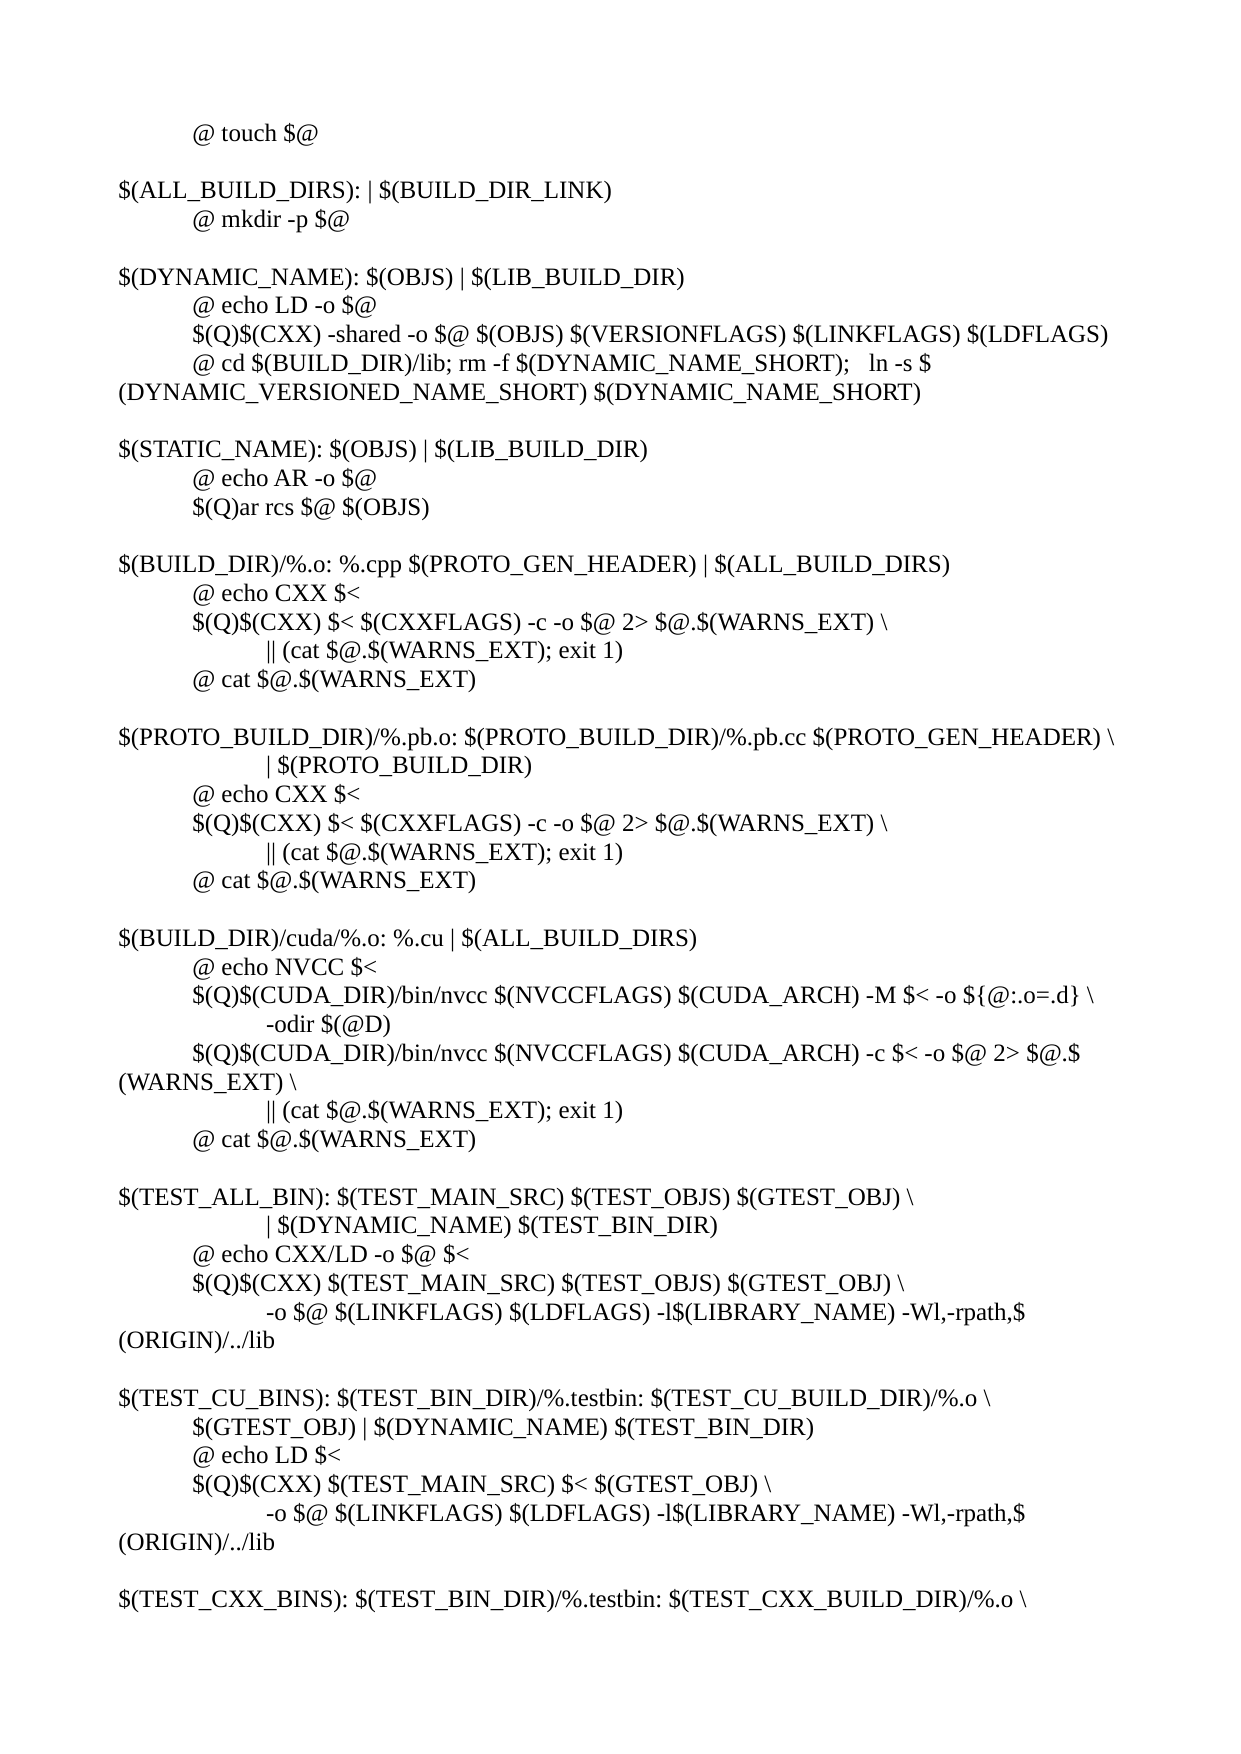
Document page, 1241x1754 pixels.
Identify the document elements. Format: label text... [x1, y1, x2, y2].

text $(Q)$(CXX) $< $(CXXFLAGS) -c -o $@ 2> $@.$(WARNS_EXT) \ [118, 808, 1122, 837]
text @ mkdir -p $@ [118, 204, 1122, 233]
text @ cat $@.$(WARNS_EXT) [118, 664, 1122, 693]
text || (cat $@.$(WARNS_EXT); exit 1) [118, 837, 1122, 866]
text || (cat $@.$(WARNS_EXT); exit 1) [118, 636, 1122, 664]
text $(DYNAMIC_NAME): $(OBJS) | $(LIB_BUILD_DIR) [118, 262, 1122, 291]
text $(Q)$(CXX) $(TEST_MAIN_SRC) $< $(GTEST_OBJ) \ [118, 1469, 1122, 1498]
text @ echo CXX $< [118, 779, 1122, 808]
text $(TEST_ALL_BIN): $(TEST_MAIN_SRC) $(TEST_OBJS) $(GTEST_OBJ) \ [118, 1182, 1122, 1211]
text $(Q)$(CXX) $(TEST_MAIN_SRC) $(TEST_OBJS) $(GTEST_OBJ) \ [118, 1268, 1122, 1297]
text $(TEST_CXX_BINS): $(TEST_BIN_DIR)/%.testbin: $(TEST_CXX_BUILD_DIR)/%.o \ [118, 1584, 1122, 1613]
text $(GTEST_OBJ) | $(DYNAMIC_NAME) $(TEST_BIN_DIR) [118, 1412, 1122, 1441]
text $(Q)$(CUDA_DIR)/bin/nvcc $(NVCCFLAGS) $(CUDA_ARCH) -c $< -o $@ 2> $@.$(WARNS_EXT) \ [118, 1038, 1122, 1096]
text $(BUILD_DIR)/cuda/%.o: %.cu | $(ALL_BUILD_DIRS) [118, 923, 1122, 952]
text $(Q)ar rcs $@ $(OBJS) [118, 492, 1122, 521]
text @ echo CXX/LD -o $@ $< [118, 1239, 1122, 1268]
text @ cat $@.$(WARNS_EXT) [118, 866, 1122, 894]
text $(ALL_BUILD_DIRS): | $(BUILD_DIR_LINK) [118, 176, 1122, 204]
text $(Q)$(CUDA_DIR)/bin/nvcc $(NVCCFLAGS) $(CUDA_ARCH) -M $< -o ${@:.o=.d} \ [118, 981, 1122, 1009]
text || (cat $@.$(WARNS_EXT); exit 1) [118, 1096, 1122, 1124]
text -odir $(@D) [118, 1009, 1122, 1038]
text @ cd $(BUILD_DIR)/lib; rm -f $(DYNAMIC_NAME_SHORT); ln -s $(DYNAMIC_VERSIONED_NAME_SHORT) $(DYNAMIC_NAME_SHORT) [118, 348, 1122, 406]
text $(TEST_CU_BINS): $(TEST_BIN_DIR)/%.testbin: $(TEST_CU_BUILD_DIR)/%.o \ [118, 1383, 1122, 1412]
text @ touch $@ [118, 118, 1122, 147]
text @ echo LD -o $@ [118, 291, 1122, 319]
text $(PROTO_BUILD_DIR)/%.pb.o: $(PROTO_BUILD_DIR)/%.pb.cc $(PROTO_GEN_HEADER) \ [118, 722, 1122, 751]
text -o $@ $(LINKFLAGS) $(LDFLAGS) -l$(LIBRARY_NAME) -Wl,-rpath,$(ORIGIN)/../lib [118, 1297, 1122, 1354]
text @ echo AR -o $@ [118, 463, 1122, 492]
text $(STATIC_NAME): $(OBJS) | $(LIB_BUILD_DIR) [118, 434, 1122, 463]
text | $(PROTO_BUILD_DIR) [118, 751, 1122, 779]
text | $(DYNAMIC_NAME) $(TEST_BIN_DIR) [118, 1211, 1122, 1239]
text @ echo NVCC $< [118, 952, 1122, 981]
text @ cat $@.$(WARNS_EXT) [118, 1124, 1122, 1153]
text @ echo CXX $< [118, 578, 1122, 607]
text -o $@ $(LINKFLAGS) $(LDFLAGS) -l$(LIBRARY_NAME) -Wl,-rpath,$(ORIGIN)/../lib [118, 1498, 1122, 1556]
text $(Q)$(CXX) $< $(CXXFLAGS) -c -o $@ 2> $@.$(WARNS_EXT) \ [118, 607, 1122, 636]
text $(BUILD_DIR)/%.o: %.cpp $(PROTO_GEN_HEADER) | $(ALL_BUILD_DIRS) [118, 549, 1122, 578]
text $(Q)$(CXX) -shared -o $@ $(OBJS) $(VERSIONFLAGS) $(LINKFLAGS) $(LDFLAGS) [118, 319, 1122, 348]
text @ echo LD $< [118, 1441, 1122, 1469]
